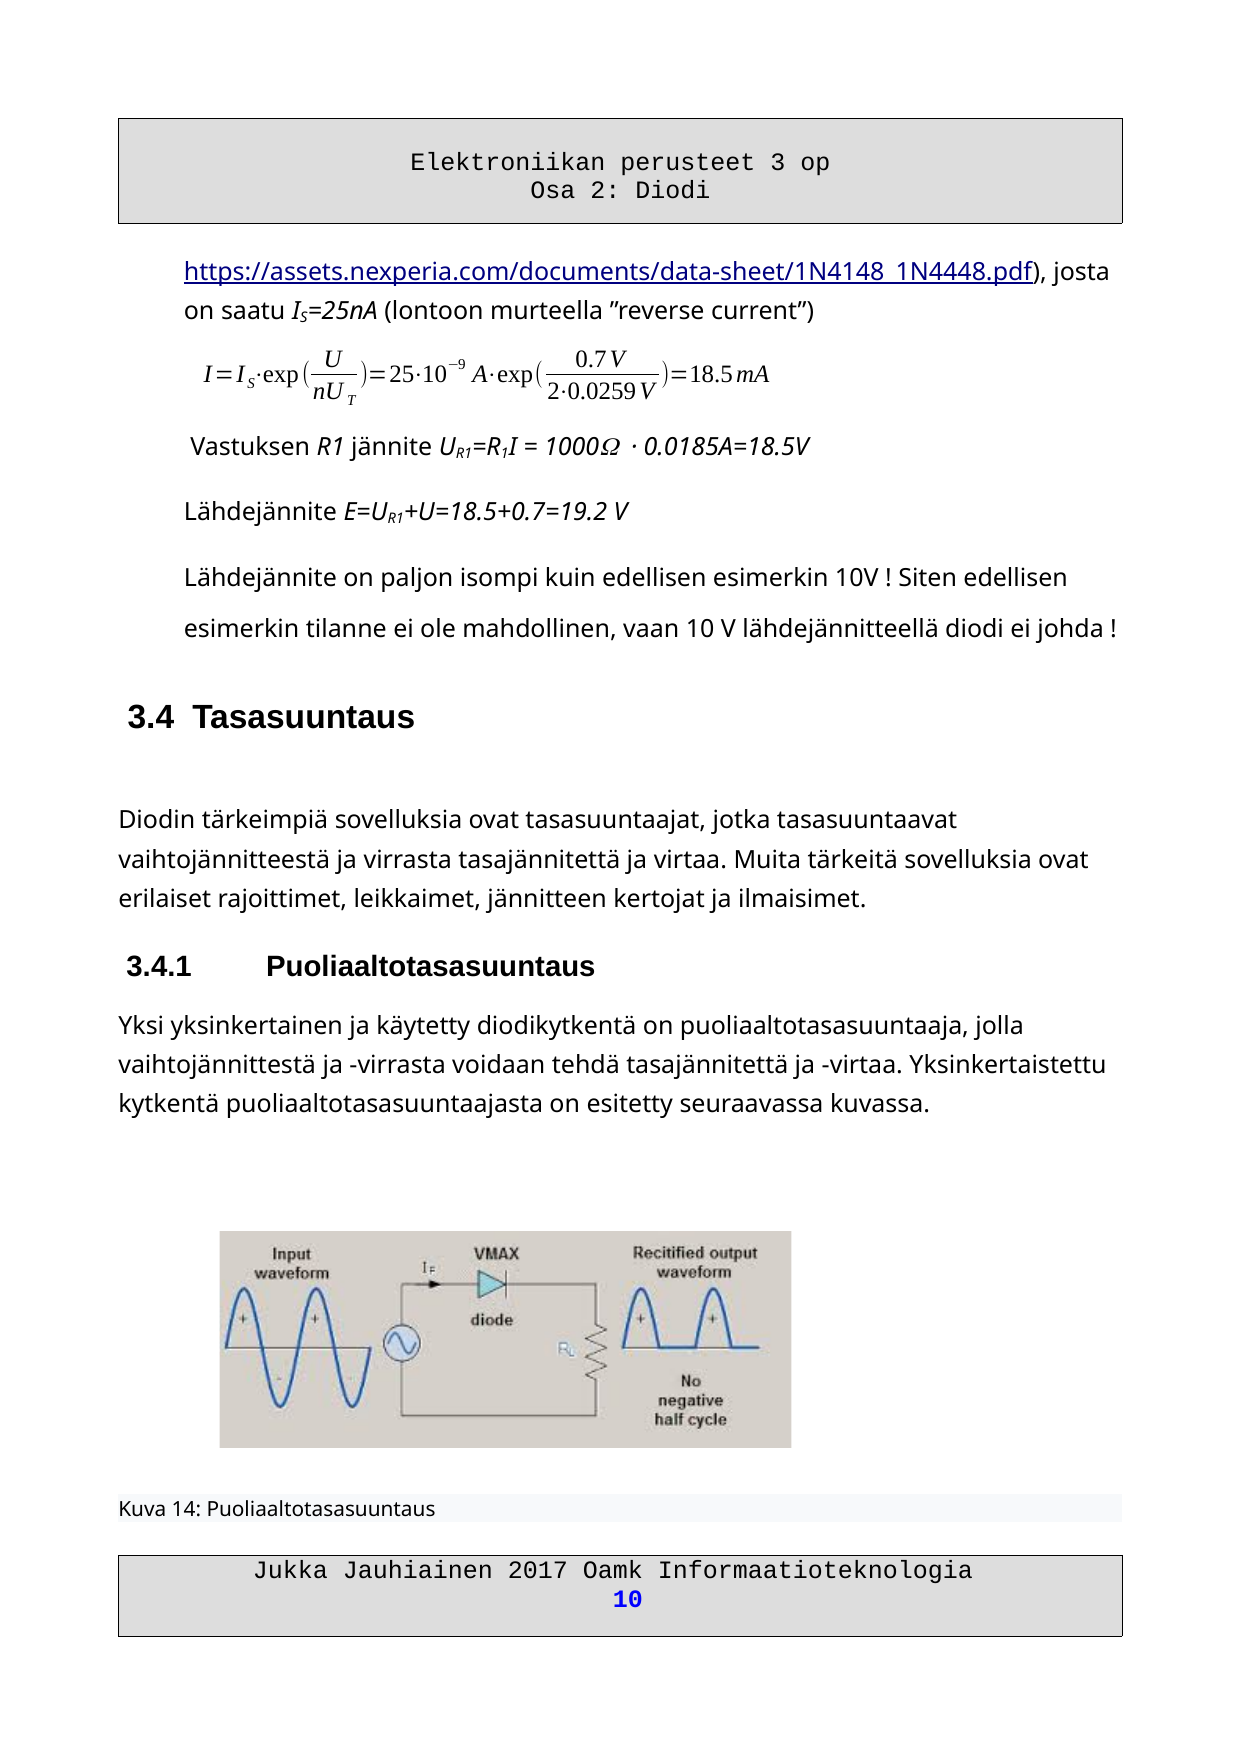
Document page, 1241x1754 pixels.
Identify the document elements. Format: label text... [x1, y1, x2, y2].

subtitle Tasasuuntaus [118, 697, 1122, 736]
text Vastuksen R1 jännite UR1=R1I = 1000W · 0.0185A=18.5V [184, 428, 1122, 462]
text https://assets.nexperia.com/documents/data-sheet/1N4148_1N4448.pdf), josta on saatu IS=25nA (lontoon murteella ”reverse current”) [184, 253, 1122, 326]
text Yksi yksinkertainen ja käytetty diodikytkentä on puoliaaltotasasuuntaaja, jolla vaihtojännittestä ja -virrasta voidaan tehdä tasajännitettä ja -virtaa. Yksinkertaistettu kytkentä puoliaaltotasasuuntaajasta on esitetty seuraavassa kuvassa. [118, 1007, 1122, 1159]
text Lähdejännite E=UR1+U=18.5+0.7=19.2 V [184, 494, 1122, 528]
subtitle Puoliaaltotasasuuntaus [118, 949, 1122, 982]
text Diodin tärkeimpiä sovelluksia ovat tasasuuntaajat, jotka tasasuuntaavat vaihtojännitteestä ja virrasta tasajännitettä ja virtaa. Muita tärkeitä sovelluksia ovat erilaiset rajoittimet, leikkaimet, jännitteen kertojat ja ilmaisimet. [118, 802, 1122, 914]
text Kuva 14: Puoliaaltotasasuuntaus [118, 1494, 1122, 1522]
text Lähdejännite on paljon isompi kuin edellisen esimerkin 10V ! Siten edellisen esimerkin tilanne ei ole mahdollinen, vaan 10 V lähdejännitteellä diodi ei johda ! [184, 560, 1122, 645]
picture [219, 1231, 792, 1448]
